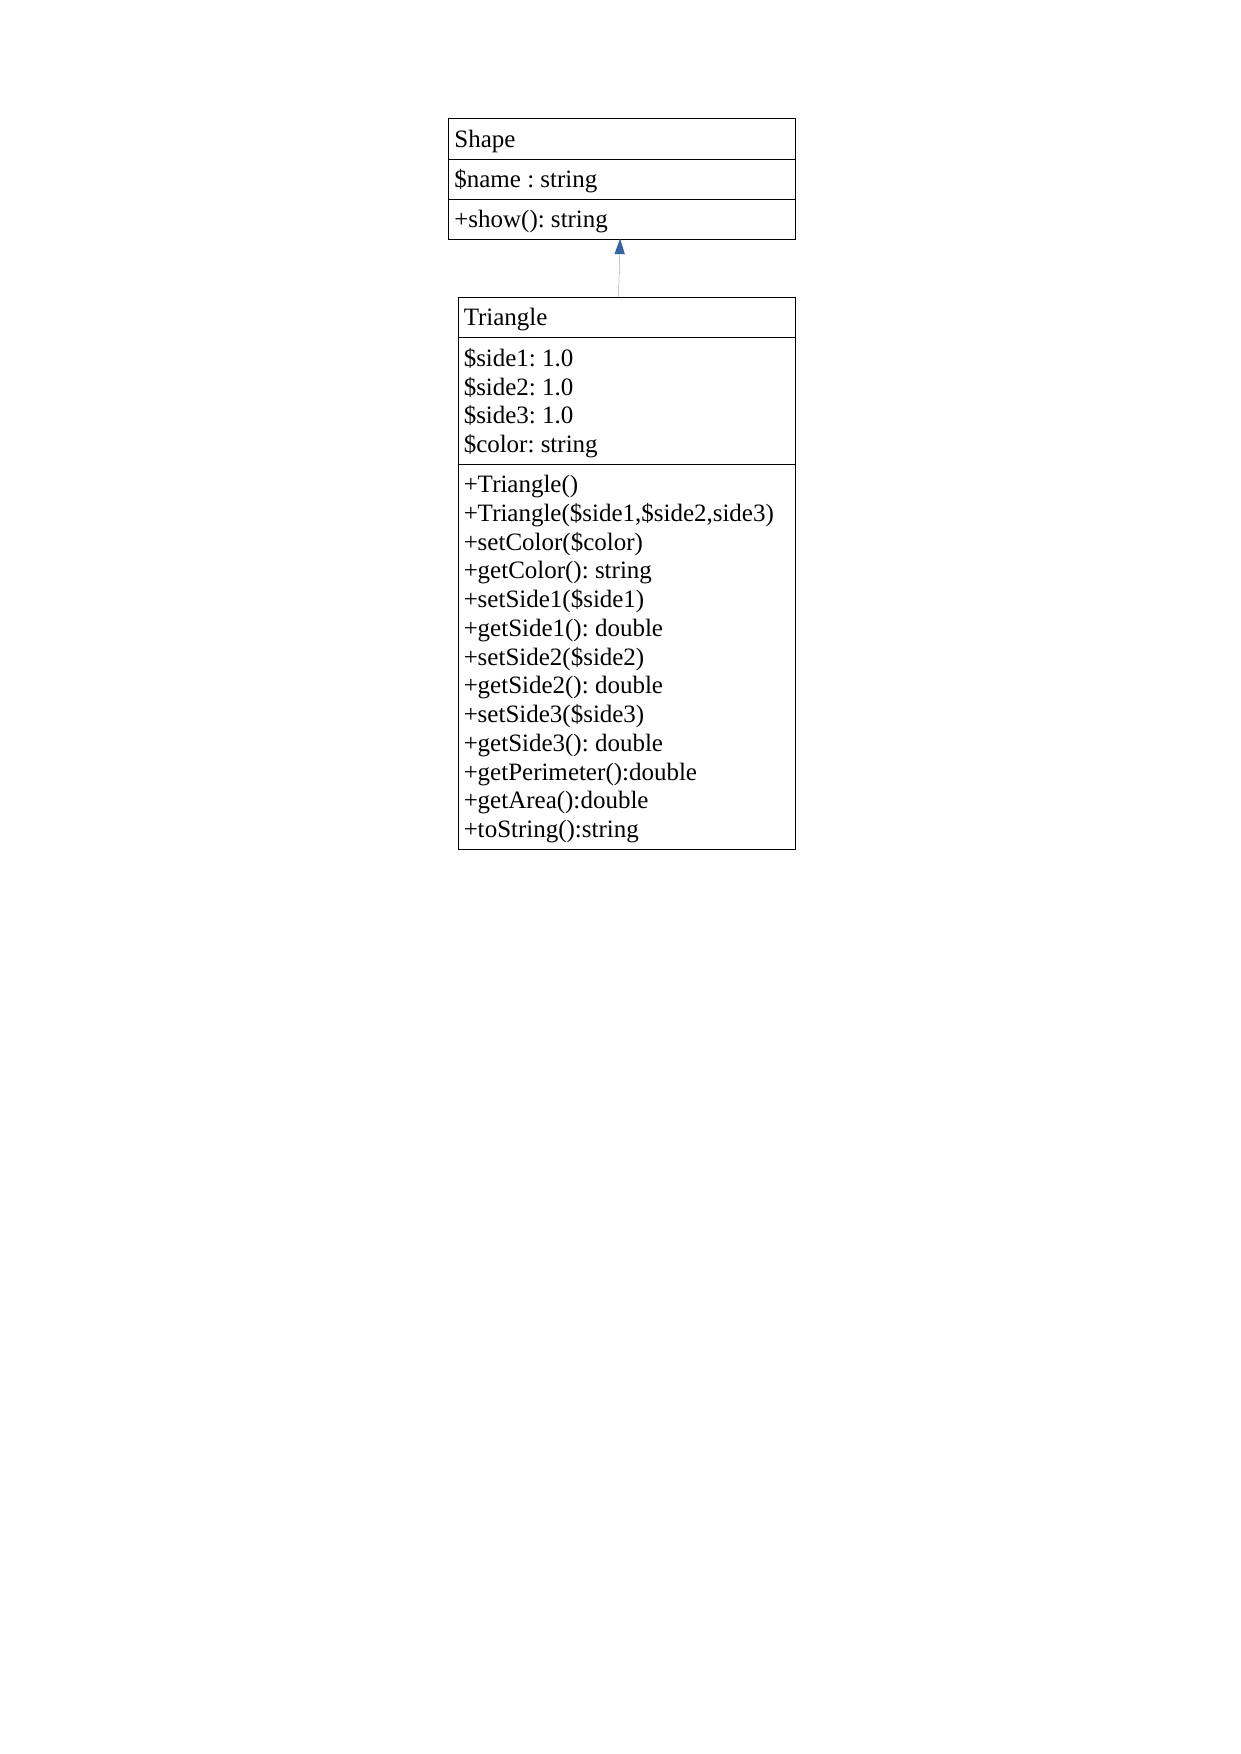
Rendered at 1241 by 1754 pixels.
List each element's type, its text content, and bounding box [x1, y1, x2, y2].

table_cell +show(): string [449, 200, 795, 239]
table_cell $side1: 1.0 $side2: 1.0 $side3: 1.0 $color: string [459, 338, 795, 463]
table_header Triangle [459, 298, 795, 337]
table_header Shape [449, 119, 795, 158]
table_cell +Triangle() +Triangle($side1,$side2,side3) +setColor($color) +getColor(): string +setSide1($side1) +getSide1(): double +setSide2($side2) +getSide2(): double +setSide3($side3) +getSide3(): double +getPerimeter():double +getArea():double +toString():string [459, 465, 795, 849]
table_cell $name : string [449, 160, 795, 199]
